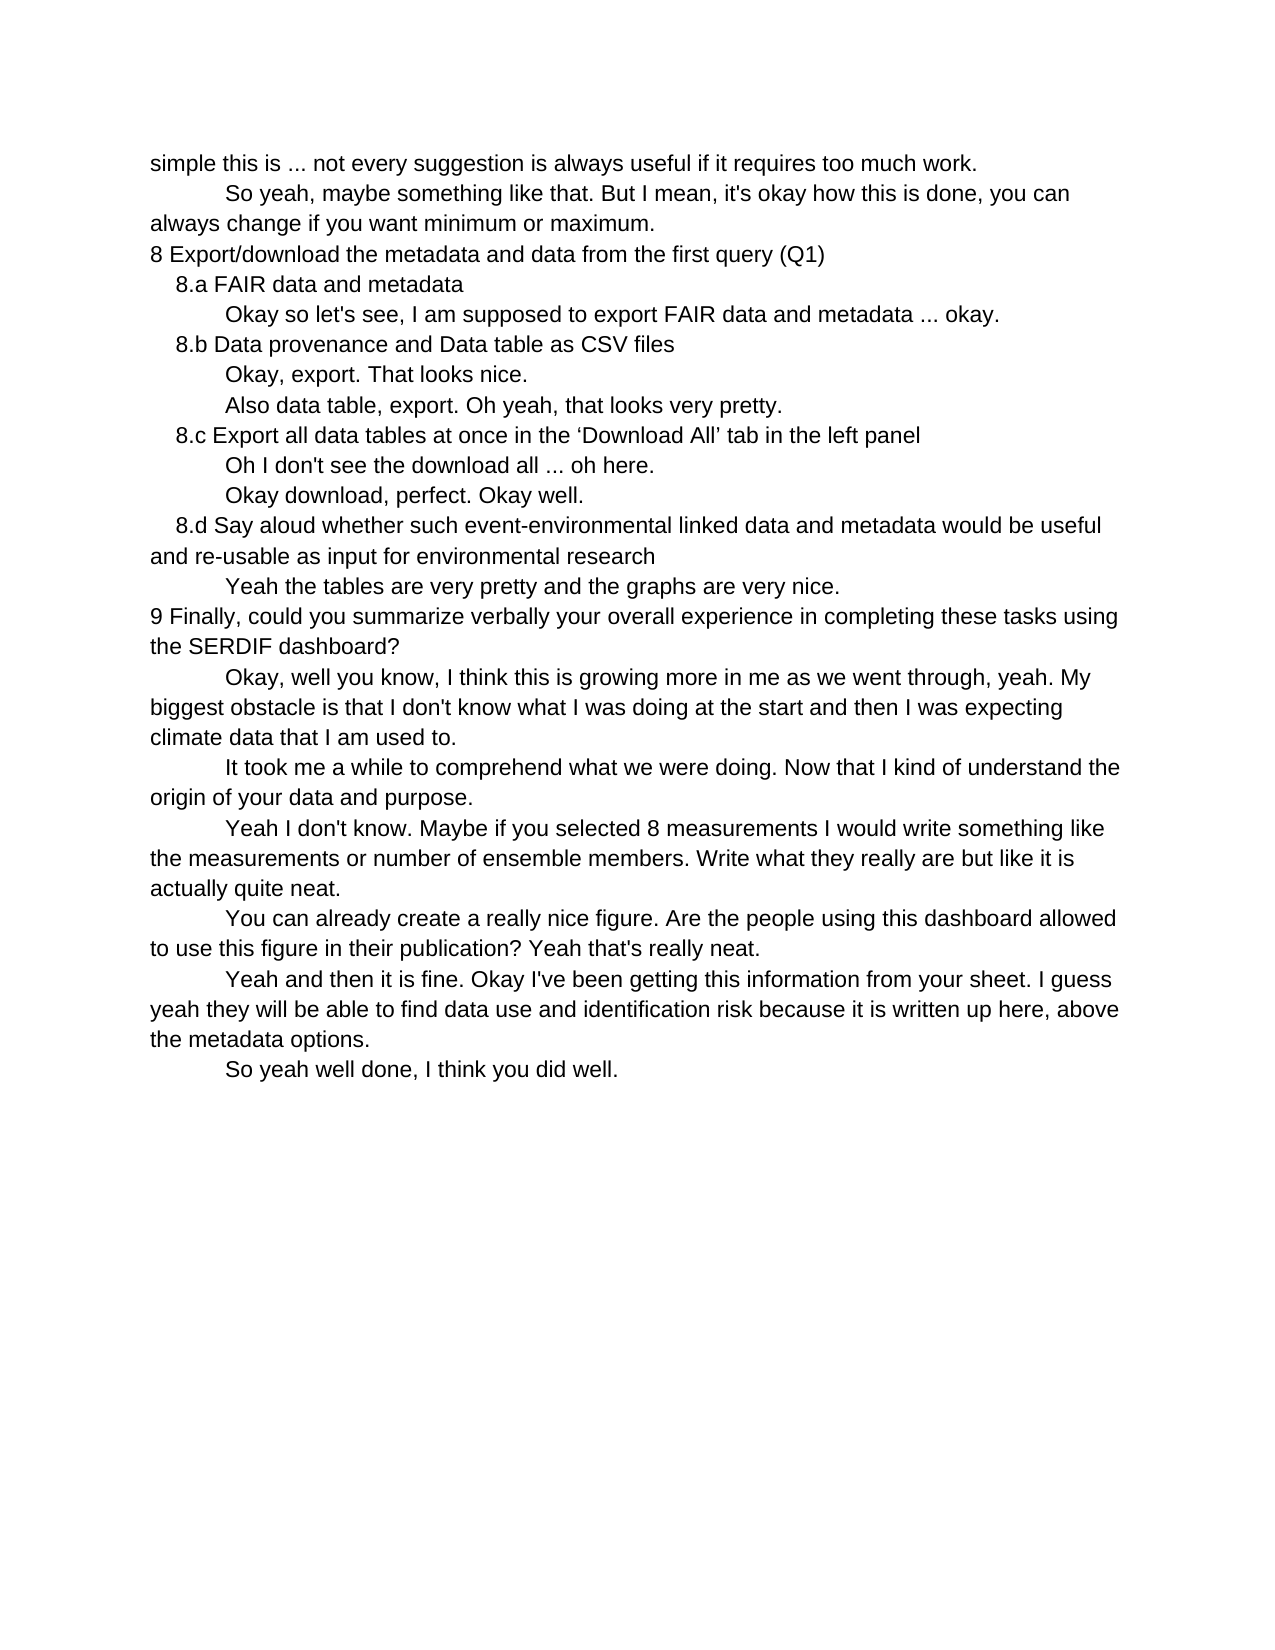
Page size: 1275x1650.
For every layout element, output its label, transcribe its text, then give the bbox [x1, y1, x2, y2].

text You can already create a really nice figure. Are the people using this dashboard allowed to use this figure in their publication? Yeah that's really neat. [150, 905, 1125, 962]
text 8.d Say aloud whether such event-environmental linked data and metadata would be useful and re-usable as input for environmental research [150, 512, 1125, 569]
text Yeah and then it is fine. Okay I've been getting this information from your sheet. I guess yeah they will be able to find data use and identification risk because it is written up here, above the metadata options. [150, 966, 1125, 1052]
text Okay download, perfect. Okay well. [150, 482, 1125, 509]
text So yeah, maybe something like that. But I mean, it's okay how this is done, you can always change if you want minimum or maximum. [150, 180, 1125, 237]
text Okay, well you know, I think this is growing more in me as we went through, yeah. My biggest obstacle is that I don't know what I was doing at the start and then I was expecting climate data that I am used to. [150, 663, 1125, 750]
text 8.b Data provenance and Data table as CSV files [150, 331, 1125, 358]
text It took me a while to comprehend what we were doing. Now that I kind of understand the origin of your data and purpose. [150, 754, 1125, 811]
text 8 Export/download the metadata and data from the first query (Q1) [150, 241, 1125, 267]
text Also data table, export. Oh yeah, that looks very pretty. [150, 392, 1125, 418]
text So yeah well done, I think you did well. [150, 1056, 1125, 1083]
text Okay so let's see, I am supposed to export FAIR data and metadata ... okay. [150, 301, 1125, 327]
text 8.c Export all data tables at once in the ‘Download All’ tab in the left panel [150, 422, 1125, 448]
text Yeah I don't know. Maybe if you selected 8 measurements I would write something like the measurements or number of ensemble members. Write what they really are but like it is actually quite neat. [150, 814, 1125, 901]
text Okay, export. That looks nice. [150, 361, 1125, 388]
text Oh I don't see the download all ... oh here. [150, 452, 1125, 478]
text simple this is ... not every suggestion is always useful if it requires too much work. [150, 150, 1125, 176]
text 9 Finally, could you summarize verbally your overall experience in completing these tasks using the SERDIF dashboard? [150, 603, 1125, 660]
text 8.a FAIR data and metadata [150, 271, 1125, 297]
text Yeah the tables are very pretty and the graphs are very nice. [150, 573, 1125, 599]
